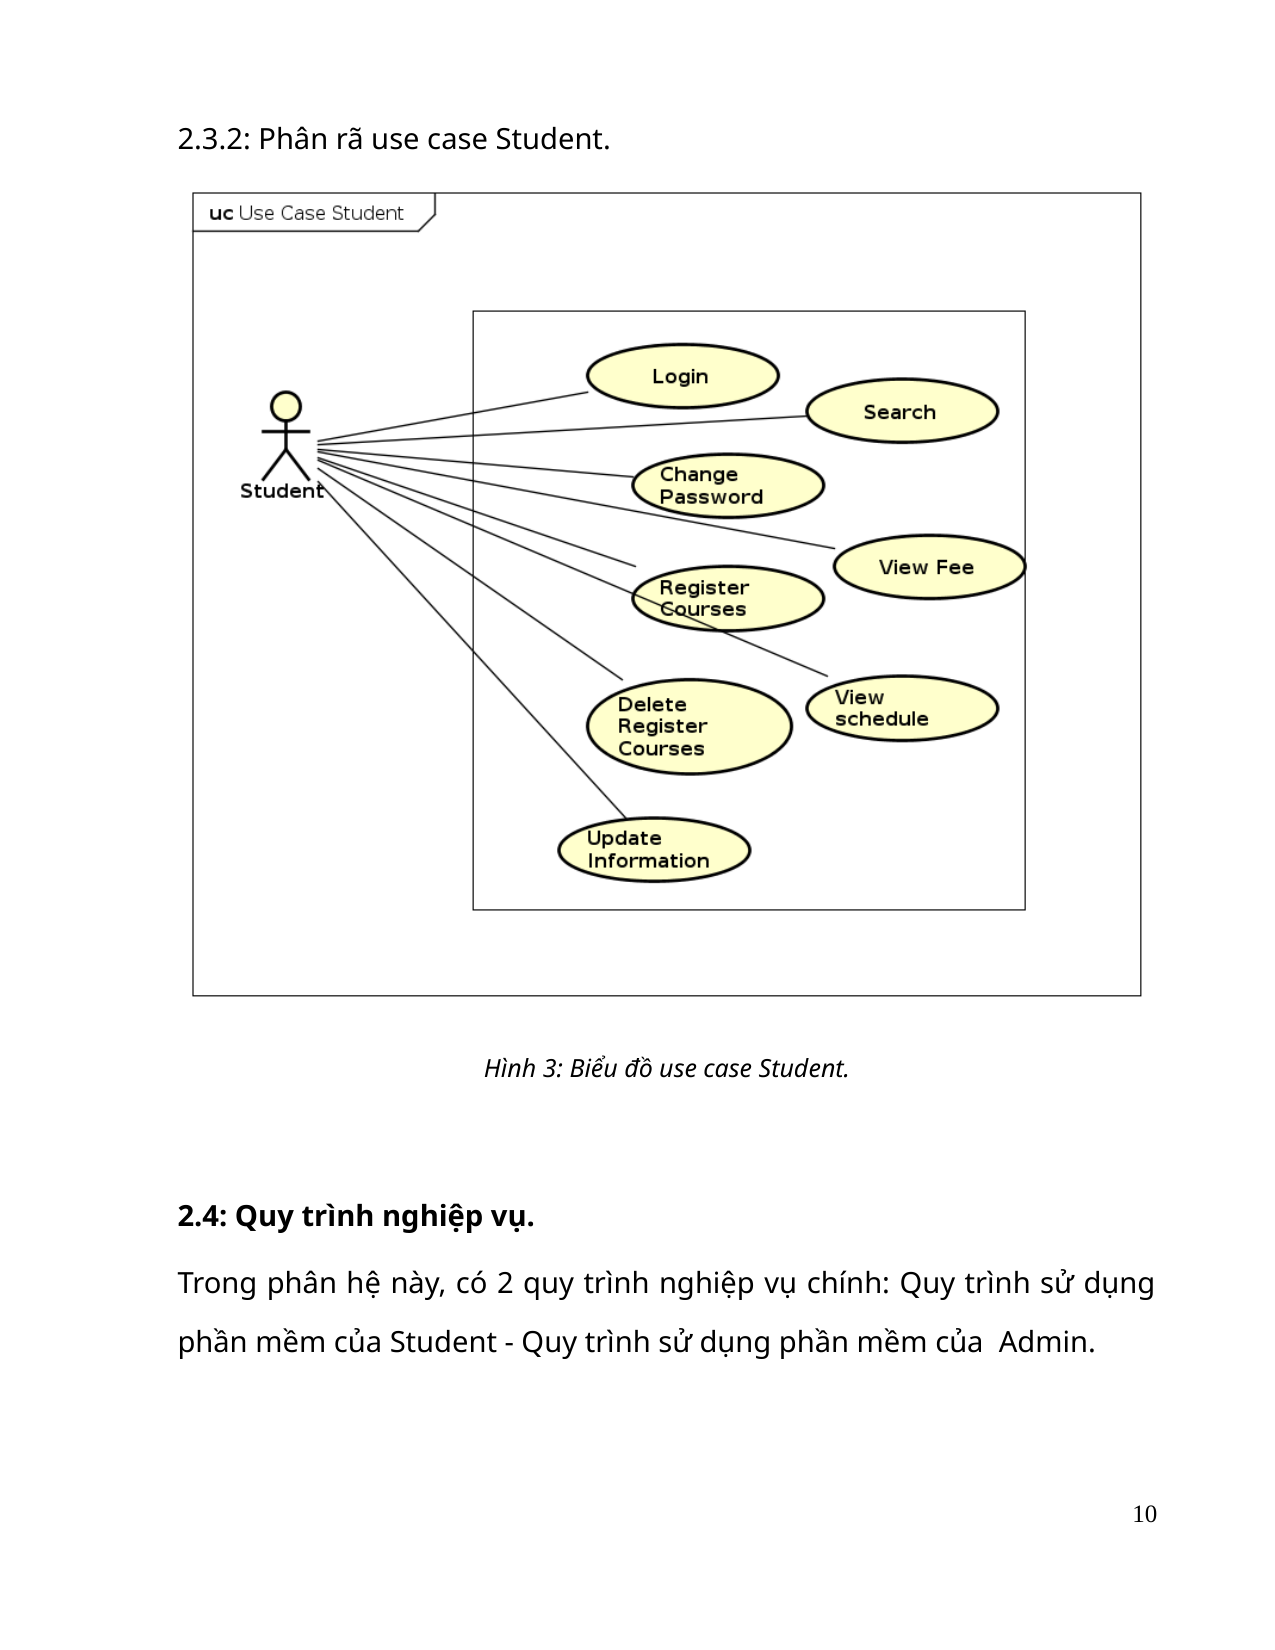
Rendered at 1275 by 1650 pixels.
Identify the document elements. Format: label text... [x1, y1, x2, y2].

subtitle 2.3.2: Phân rã use case Student. [177, 118, 1157, 158]
picture [177, 177, 1157, 1012]
text Hình 3: Biểu đồ use case Student. [177, 1012, 1157, 1085]
text Trong phân hệ này, có 2 quy trình nghiệp vụ chính: Quy trình sử dụng phần mềm của Student - Quy trình sử dụng phần mềm của Admin. [177, 1262, 1157, 1361]
subtitle 2.4: Quy trình nghiệp vụ. [177, 1196, 1157, 1235]
